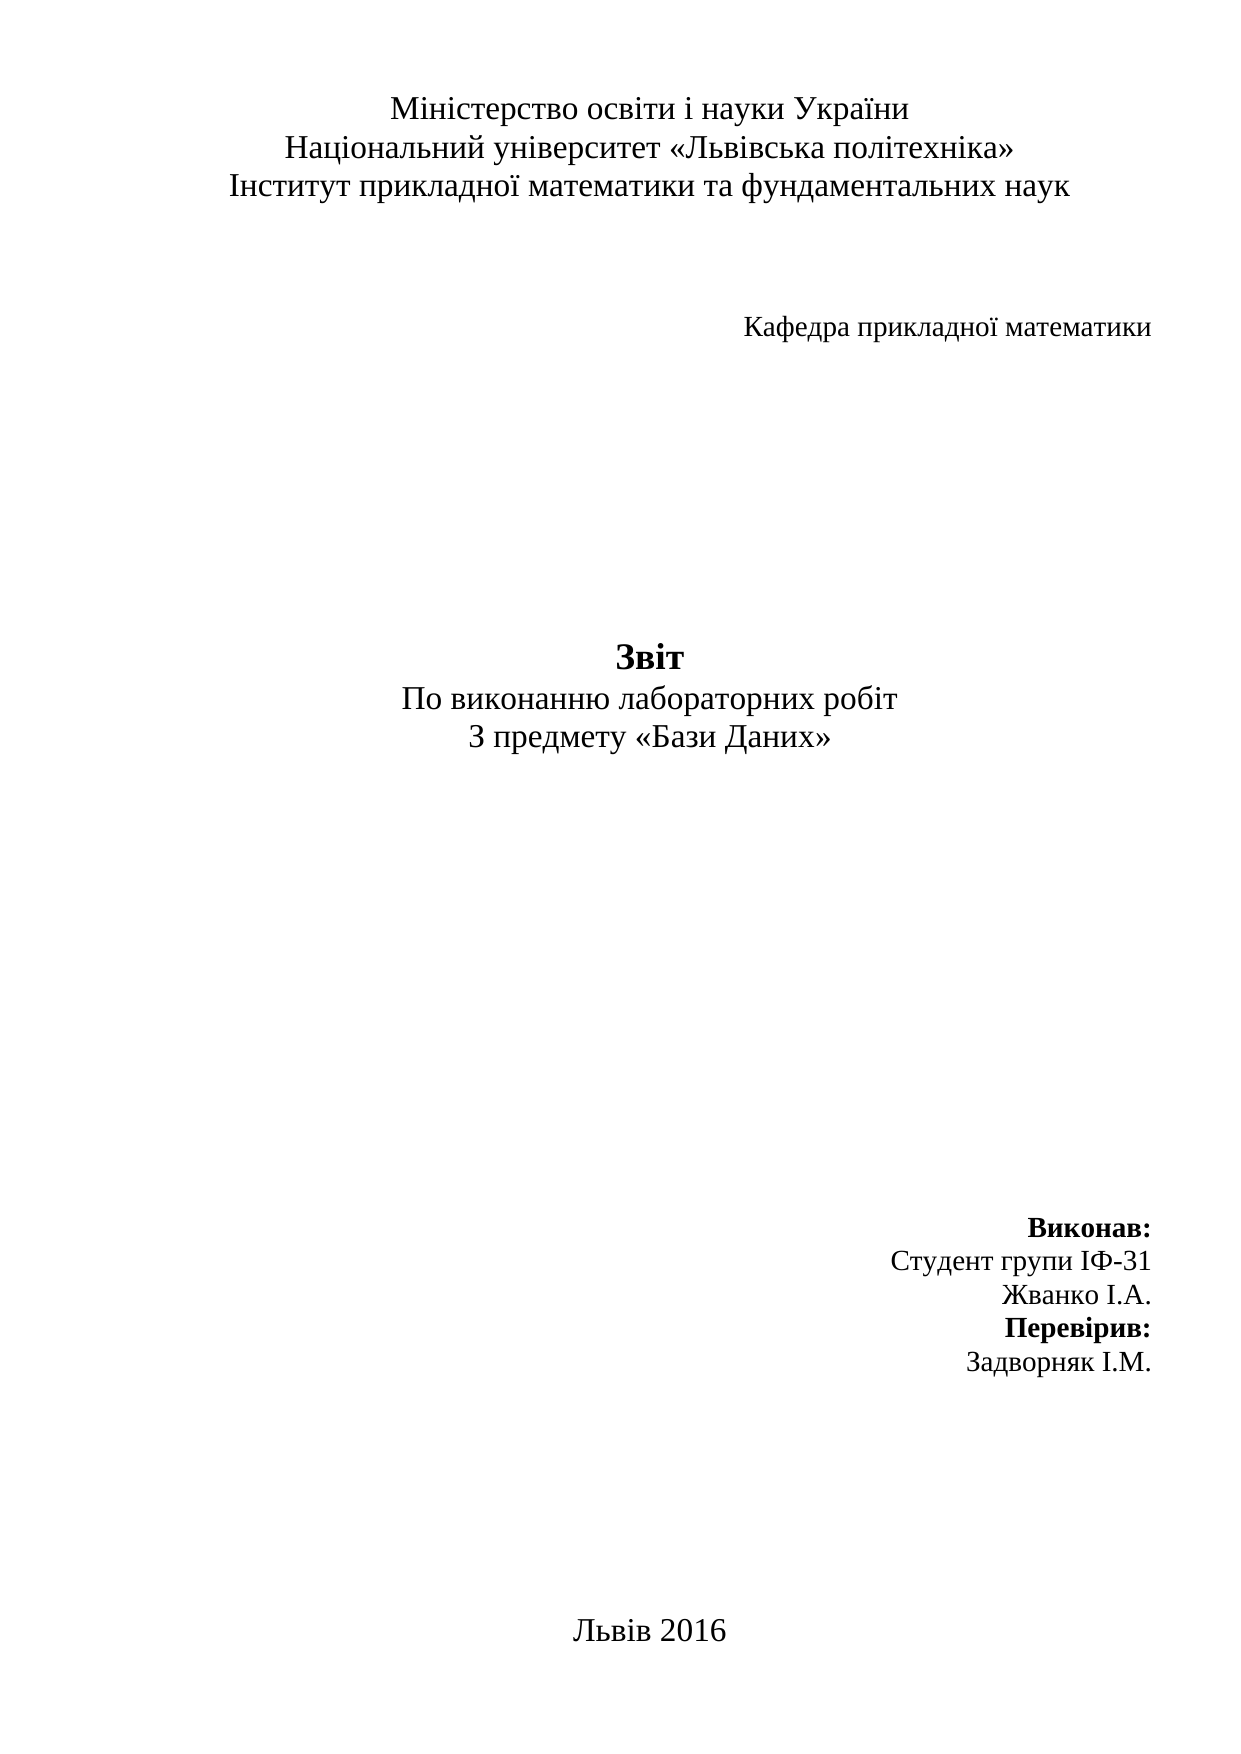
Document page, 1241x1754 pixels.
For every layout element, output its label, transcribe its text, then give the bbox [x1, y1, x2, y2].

text Жванко І.А. [148, 1277, 1152, 1310]
text З предмету «Бази Даних» [148, 716, 1152, 754]
text Виконав: [148, 1210, 1152, 1243]
text Задворняк І.М. [148, 1344, 1152, 1377]
text Національний університет «Львівська політехніка» [148, 127, 1152, 165]
text Перевірив: [148, 1310, 1152, 1344]
text Львів 2016 [148, 1610, 1152, 1648]
text Міністерство освіти і науки України [148, 88, 1152, 127]
text Інститут прикладної математики та фундаментальних наук [148, 165, 1152, 203]
text По виконанню лабораторних робіт [148, 678, 1152, 716]
text Звіт [148, 635, 1152, 678]
text Студент групи ІФ-31 [148, 1243, 1152, 1277]
text Кафедра прикладної математики [148, 309, 1152, 342]
